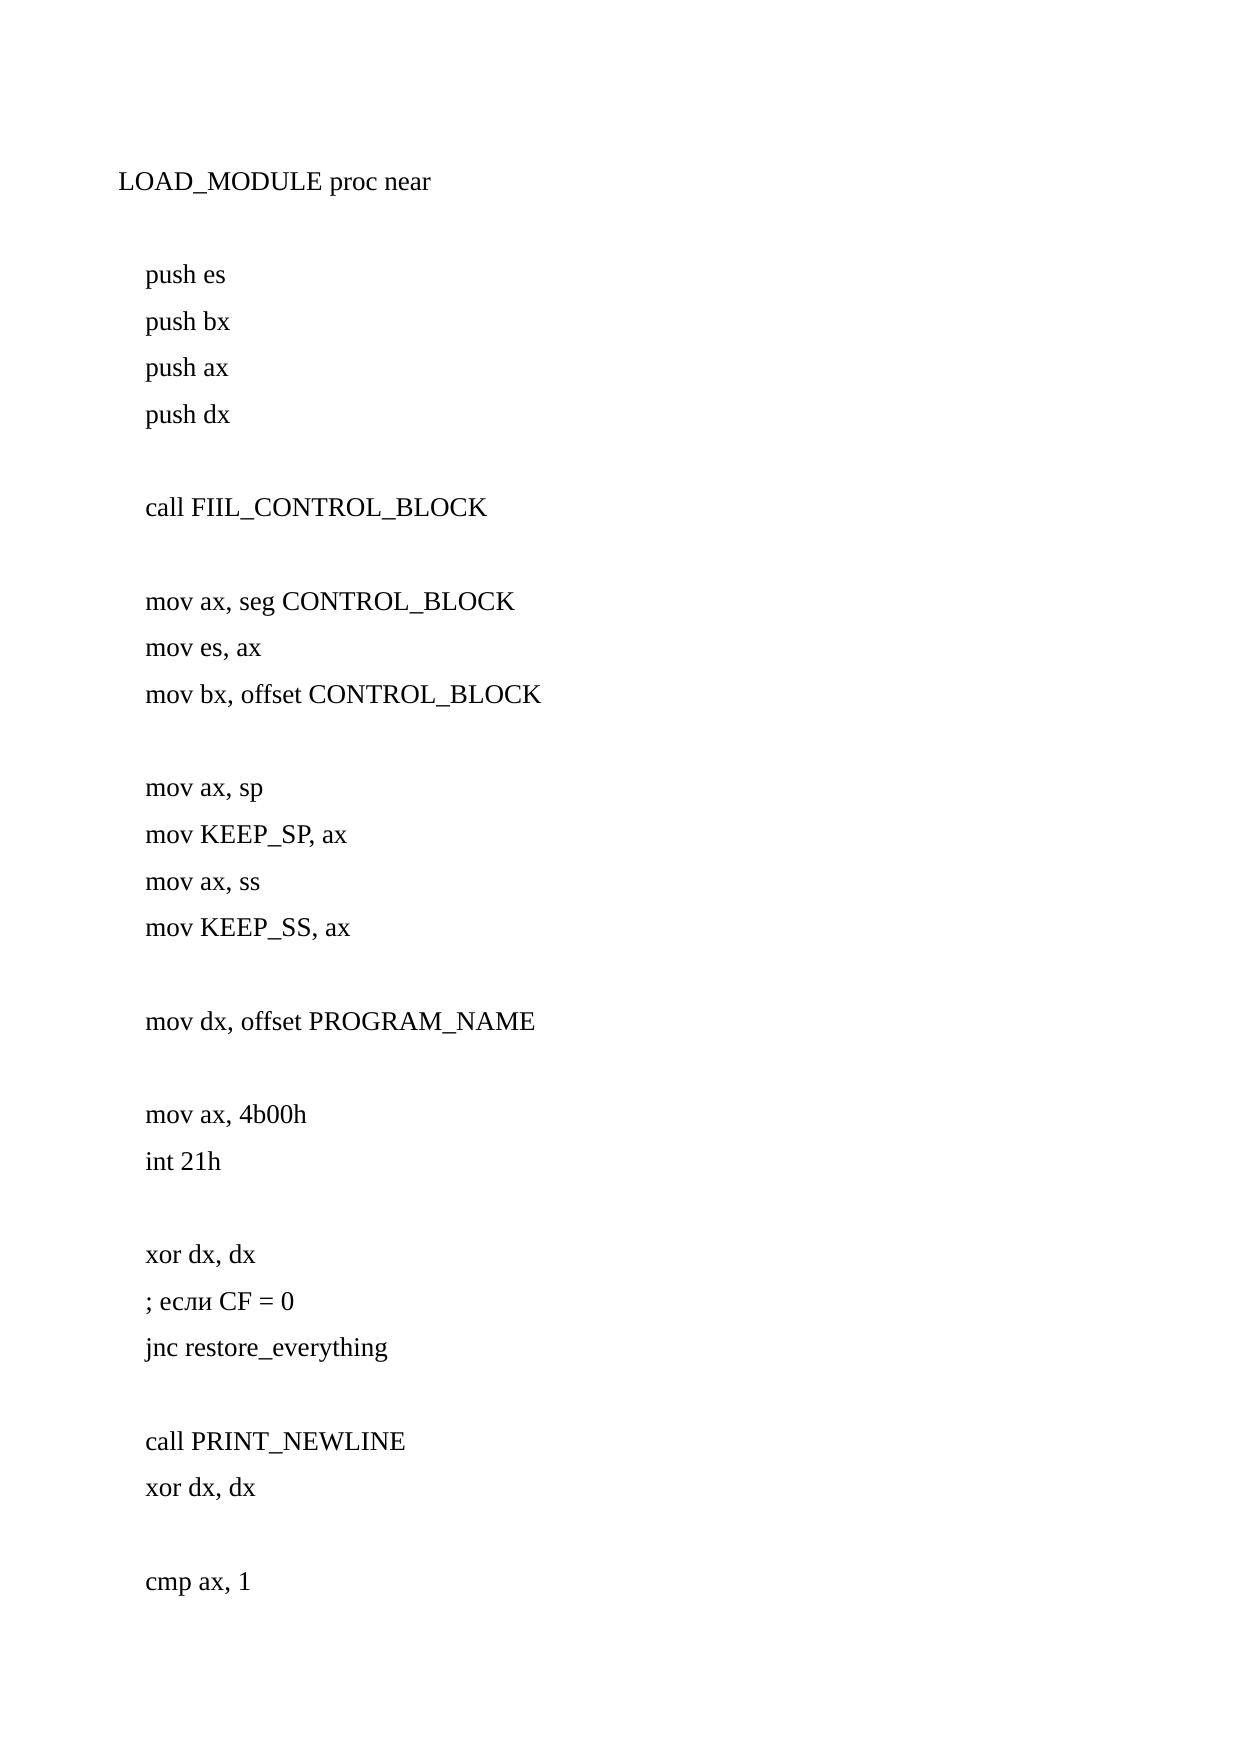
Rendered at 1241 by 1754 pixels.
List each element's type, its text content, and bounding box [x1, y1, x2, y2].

text call FIIL_CONTROL_BLOCK [118, 491, 1122, 523]
text push dx [118, 398, 1122, 429]
text cmp ax, 1 [118, 1565, 1122, 1596]
text mov ax, ss [118, 865, 1122, 896]
text mov es, ax [118, 631, 1122, 663]
text mov KEEP_SP, ax [118, 818, 1122, 849]
text mov ax, 4b00h [118, 1098, 1122, 1129]
text push ax [118, 351, 1122, 383]
text xor dx, dx [118, 1238, 1122, 1269]
text mov dx, offset PROGRAM_NAME [118, 1005, 1122, 1036]
text xor dx, dx [118, 1471, 1122, 1503]
text ; если CF = 0 [118, 1285, 1122, 1316]
text push bx [118, 305, 1122, 336]
text mov KEEP_SS, ax [118, 911, 1122, 943]
text int 21h [118, 1145, 1122, 1176]
text push es [118, 258, 1122, 289]
text mov ax, seg CONTROL_BLOCK [118, 585, 1122, 616]
text mov bx, offset CONTROL_BLOCK [118, 678, 1122, 709]
text mov ax, sp [118, 771, 1122, 803]
text call PRINT_NEWLINE [118, 1425, 1122, 1456]
text jnc restore_everything [118, 1331, 1122, 1363]
text LOAD_MODULE proc near [118, 165, 1122, 196]
